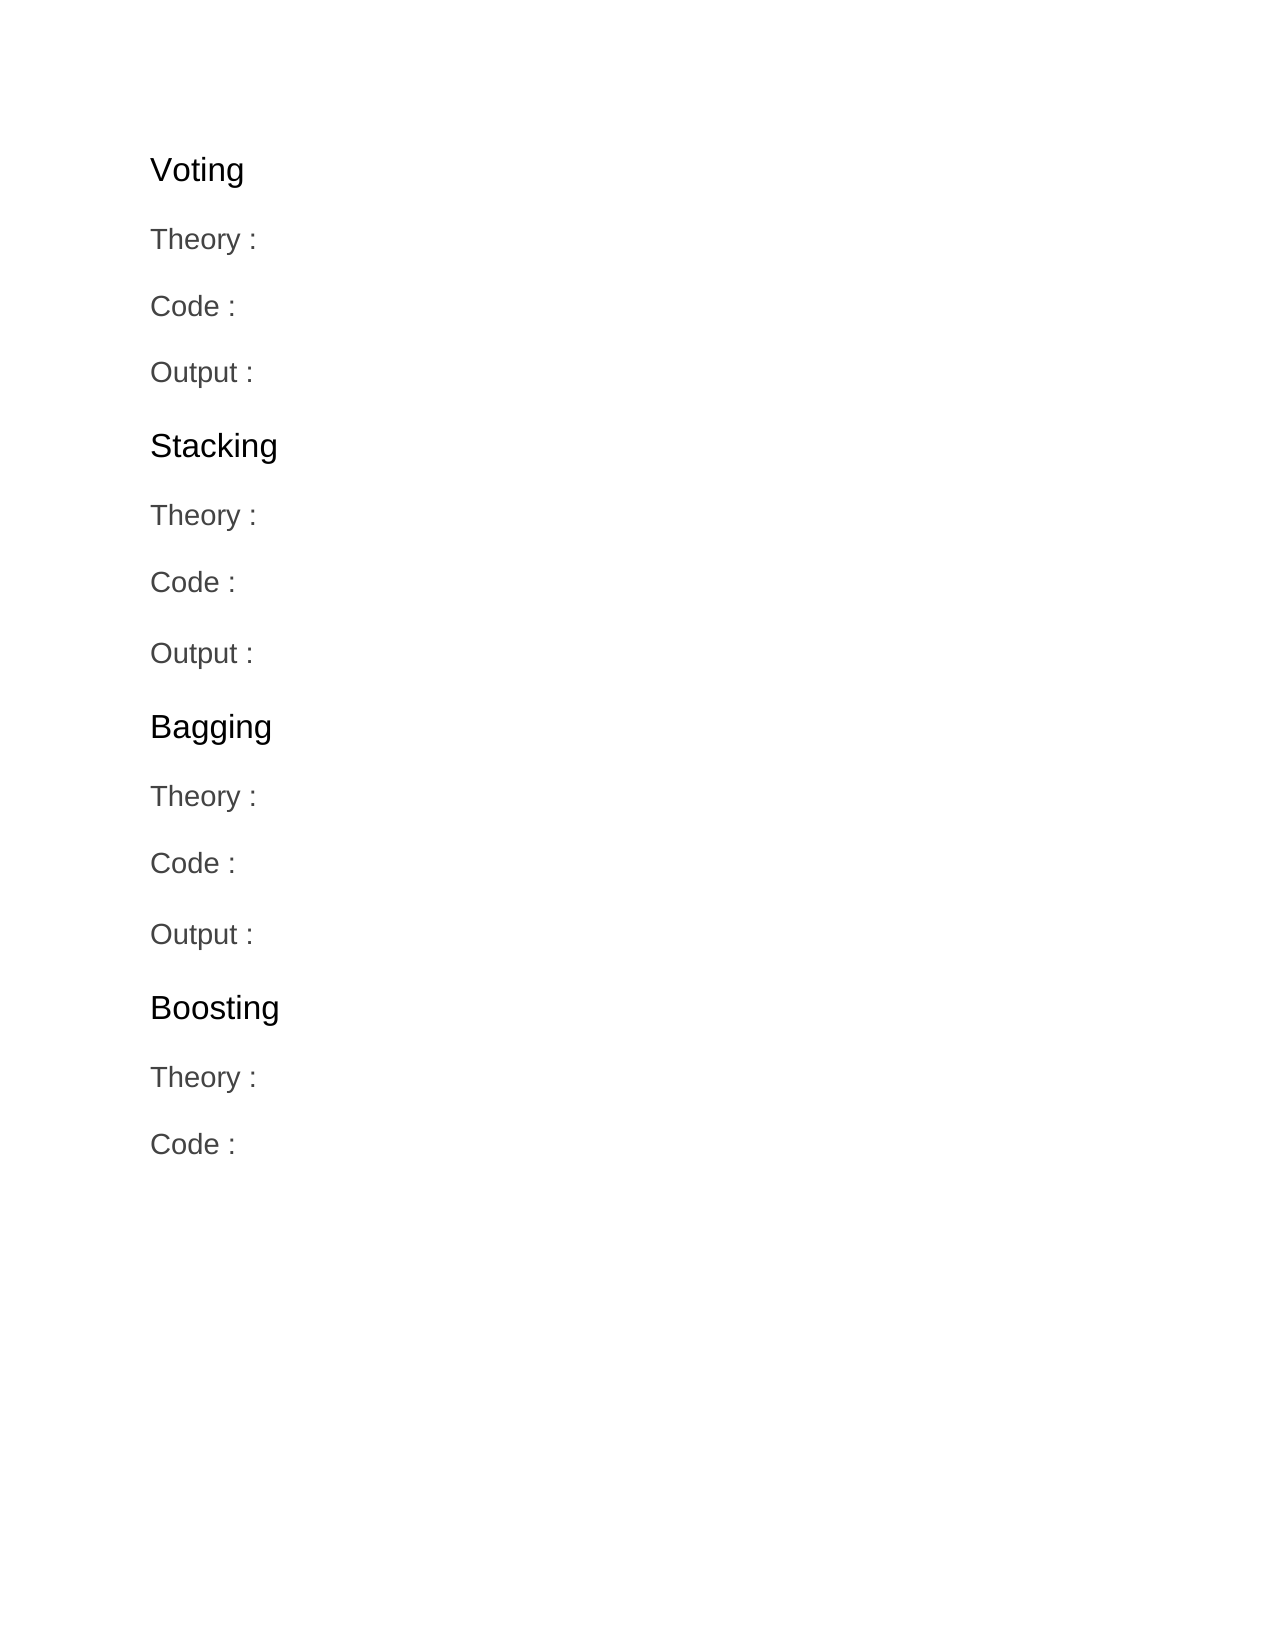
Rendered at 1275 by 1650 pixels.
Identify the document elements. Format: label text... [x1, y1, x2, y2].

subtitle Code : [150, 289, 1125, 322]
subtitle Theory : [150, 1060, 1125, 1093]
subtitle Code : [150, 565, 1125, 599]
subtitle Code : [150, 846, 1125, 879]
subtitle Voting [150, 150, 1125, 188]
subtitle Theory : [150, 498, 1125, 532]
subtitle Bagging [150, 707, 1125, 746]
subtitle Code : [150, 1127, 1125, 1160]
subtitle Output : [150, 917, 1125, 951]
subtitle Theory : [150, 222, 1125, 255]
subtitle Stacking [150, 427, 1125, 465]
subtitle Boosting [150, 988, 1125, 1026]
subtitle Output : [150, 636, 1125, 670]
subtitle Output : [150, 356, 1125, 389]
subtitle Theory : [150, 779, 1125, 813]
